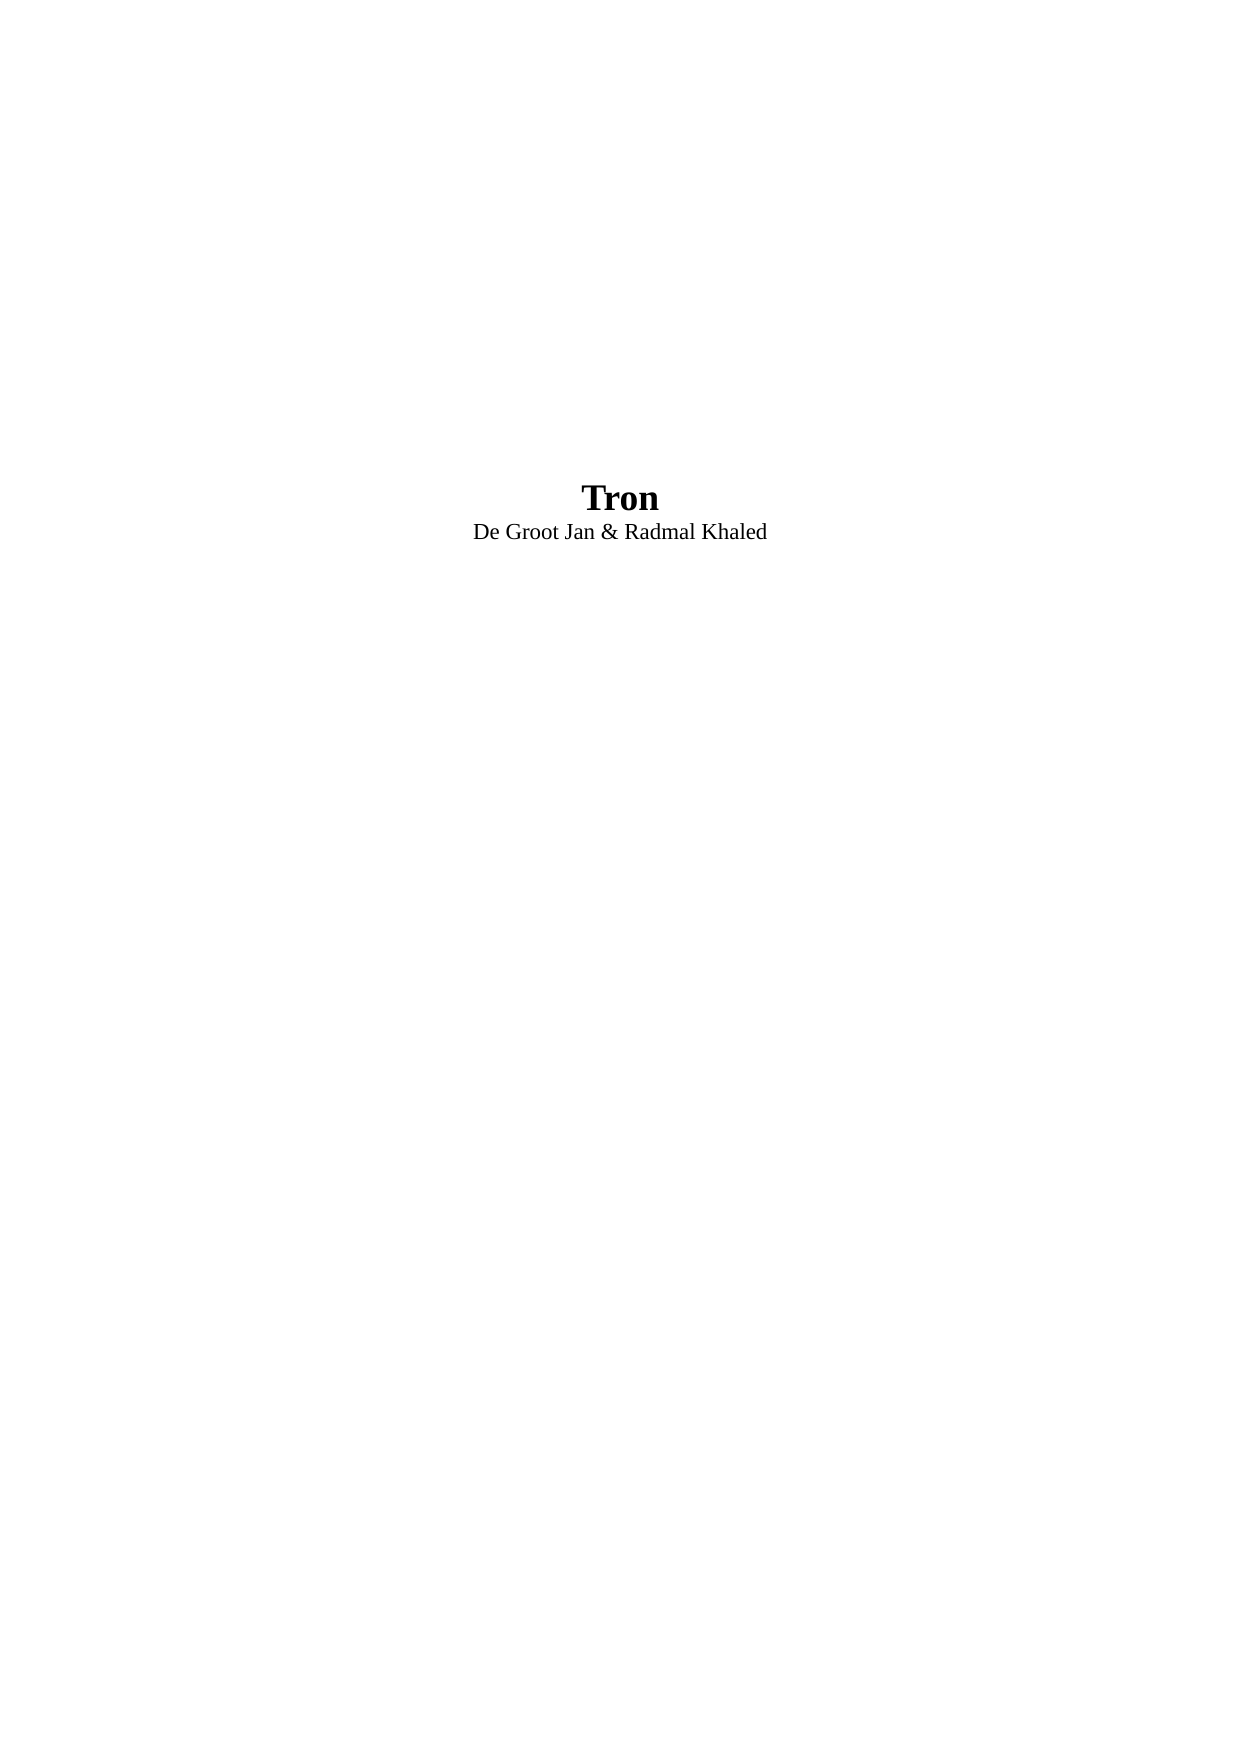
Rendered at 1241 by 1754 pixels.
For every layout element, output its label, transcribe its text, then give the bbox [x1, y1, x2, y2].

text Tron [148, 475, 1093, 518]
text De Groot Jan & Radmal Khaled [148, 518, 1093, 545]
